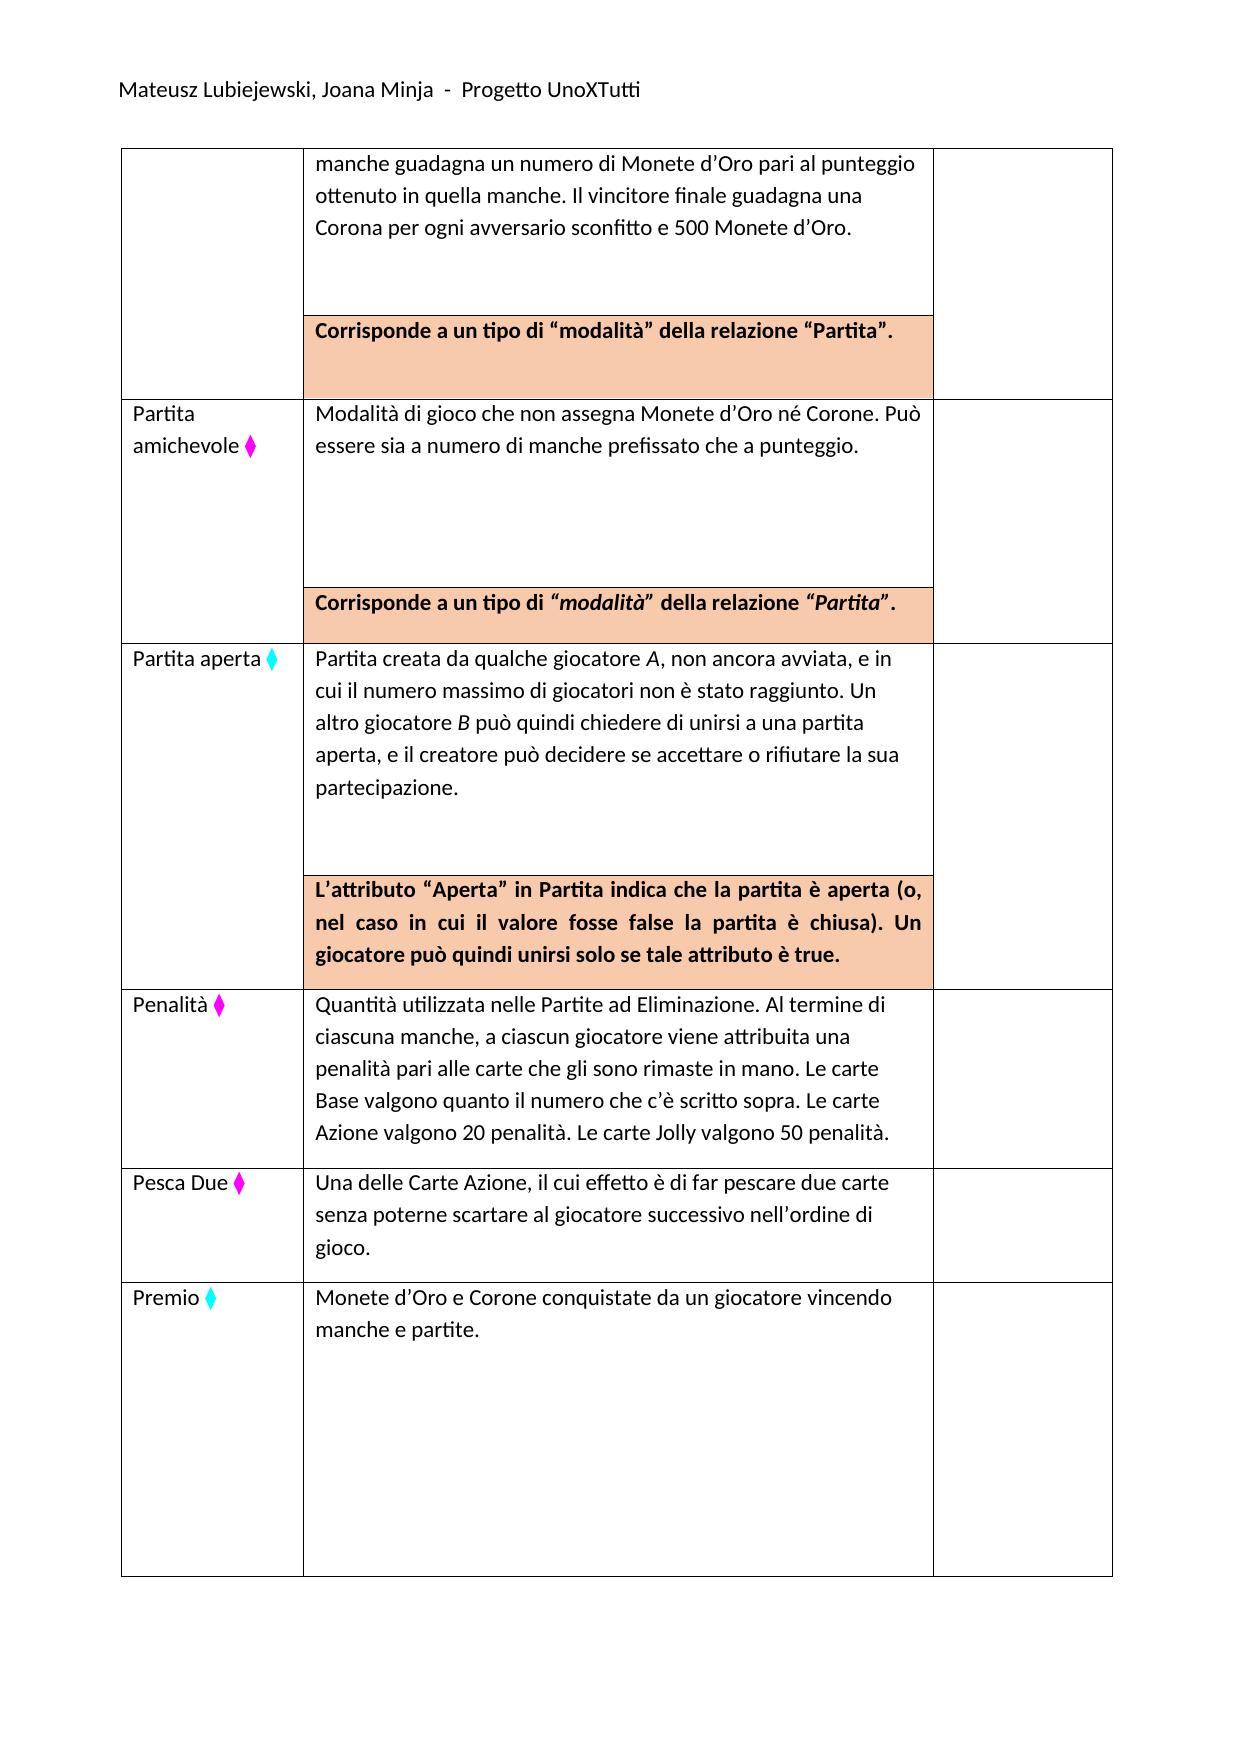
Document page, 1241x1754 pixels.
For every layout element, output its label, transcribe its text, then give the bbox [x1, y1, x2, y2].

table_cell Corrisponde a un tipo di “modalità” della relazione “Partita”. [304, 316, 933, 398]
table_cell Penalità ⧫ [122, 990, 303, 1167]
table_cell Modalità di gioco che non assegna Monete d’Oro né Corone. Può essere sia a numero di manche prefissato che a punteggio. [304, 400, 933, 587]
table_cell Pesca Due ⧫ [122, 1169, 303, 1282]
table_cell Premio ⧫ [122, 1283, 303, 1576]
table_cell Una delle Carte Azione, il cui effetto è di far pescare due carte senza poterne scartare al giocatore successivo nell’ordine di gioco. [304, 1169, 933, 1282]
table_cell Partita creata da qualche giocatore A, non ancora avviata, e in cui il numero massimo di giocatori non è stato raggiunto. Un altro giocatore B può quindi chiedere di unirsi a una partita aperta, e il creatore può decidere se accettare o rifiutare la sua partecipazione. [304, 644, 933, 874]
table_cell [934, 990, 1112, 1167]
table_cell Quantità utilizzata nelle Partite ad Eliminazione. Al termine di ciascuna manche, a ciascun giocatore viene attribuita una penalità pari alle carte che gli sono rimaste in mano. Le carte Base valgono quanto il numero che c’è scritto sopra. Le carte Azione valgono 20 penalità. Le carte Jolly valgono 50 penalità. [304, 990, 933, 1167]
table_cell L’attributo “Aperta” in Partita indica che la partita è aperta (o, nel caso in cui il valore fosse false la partita è chiusa). Un giocatore può quindi unirsi solo se tale attributo è true. [304, 876, 933, 989]
table_cell Corrisponde a un tipo di “modalità” della relazione “Partita”. [304, 588, 933, 643]
table_cell [934, 400, 1112, 643]
table_cell [934, 1169, 1112, 1282]
table_cell [934, 1283, 1112, 1576]
table_cell Partita amichevole ⧫ [122, 400, 303, 643]
table_cell [122, 149, 303, 398]
table_cell [934, 644, 1112, 989]
table_cell Monete d’Oro e Corone conquistate da un giocatore vincendo manche e partite. [304, 1283, 933, 1576]
table_cell Partita aperta ⧫ [122, 644, 303, 989]
table_cell manche guadagna un numero di Monete d’Oro pari al punteggio ottenuto in quella manche. Il vincitore finale guadagna una Corona per ogni avversario sconfitto e 500 Monete d’Oro. [304, 149, 933, 315]
table_cell [934, 149, 1112, 398]
